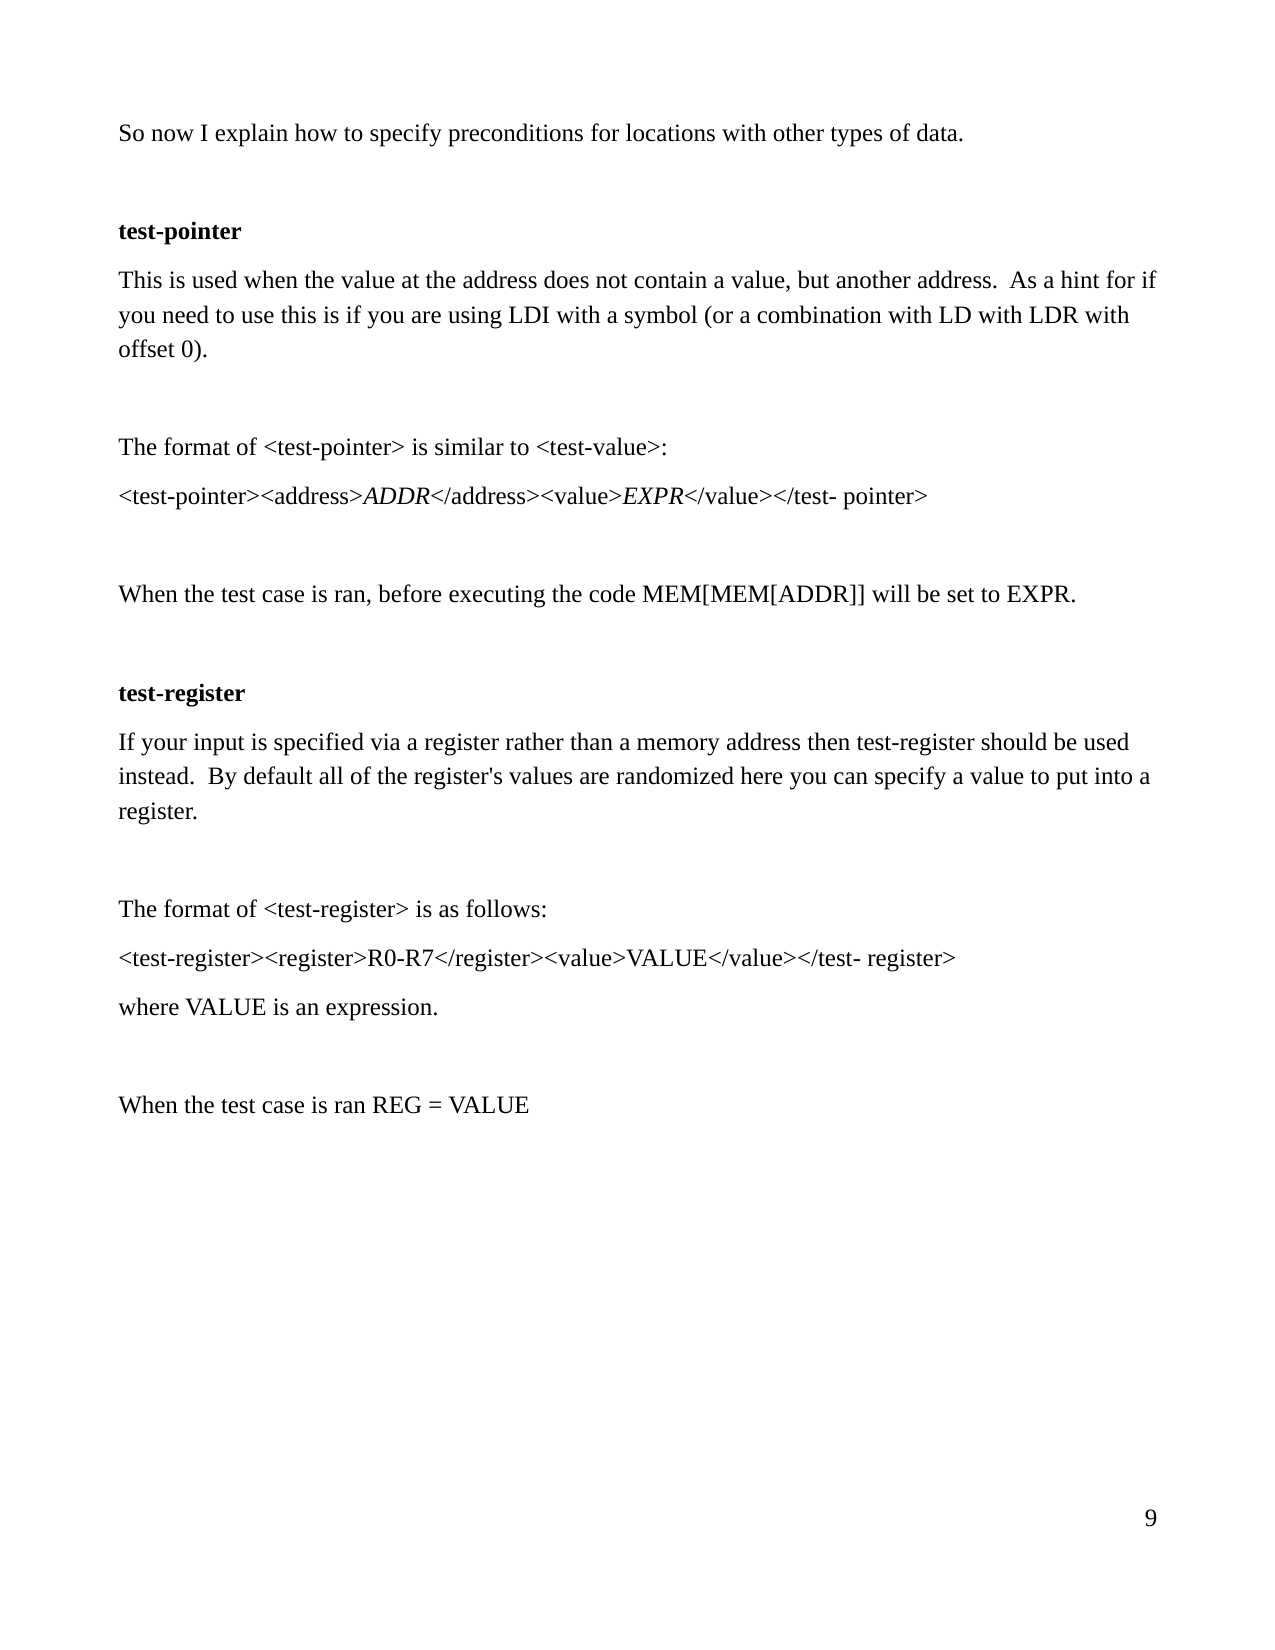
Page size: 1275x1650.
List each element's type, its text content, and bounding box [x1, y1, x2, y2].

text If your input is specified via a register rather than a memory address then test-register should be used instead. By default all of the register's values are randomized here you can specify a value to put into a register. [118, 727, 1157, 824]
text <test-register><register>R0-R7</register><value>VALUE</value></test- register> [118, 943, 1157, 972]
text test-pointer [118, 216, 1157, 245]
text When the test case is ran REG = VALUE [118, 1090, 1157, 1119]
text This is used when the value at the address does not contain a value, but another address. As a hint for if you need to use this is if you are using LDI with a symbol (or a combination with LD with LDR with offset 0). [118, 265, 1157, 363]
text test-register [118, 678, 1157, 706]
text So now I explain how to specify preconditions for locations with other types of data. [118, 118, 1157, 147]
text The format of <test-register> is as follows: [118, 894, 1157, 923]
text The format of <test-pointer> is similar to <test-value>: [118, 432, 1157, 461]
text When the test case is ran, before executing the code MEM[MEM[ADDR]] will be set to EXPR. [118, 579, 1157, 608]
text <test-pointer><address>ADDR</address><value>EXPR</value></test- pointer> [118, 481, 1157, 510]
text where VALUE is an expression. [118, 992, 1157, 1021]
